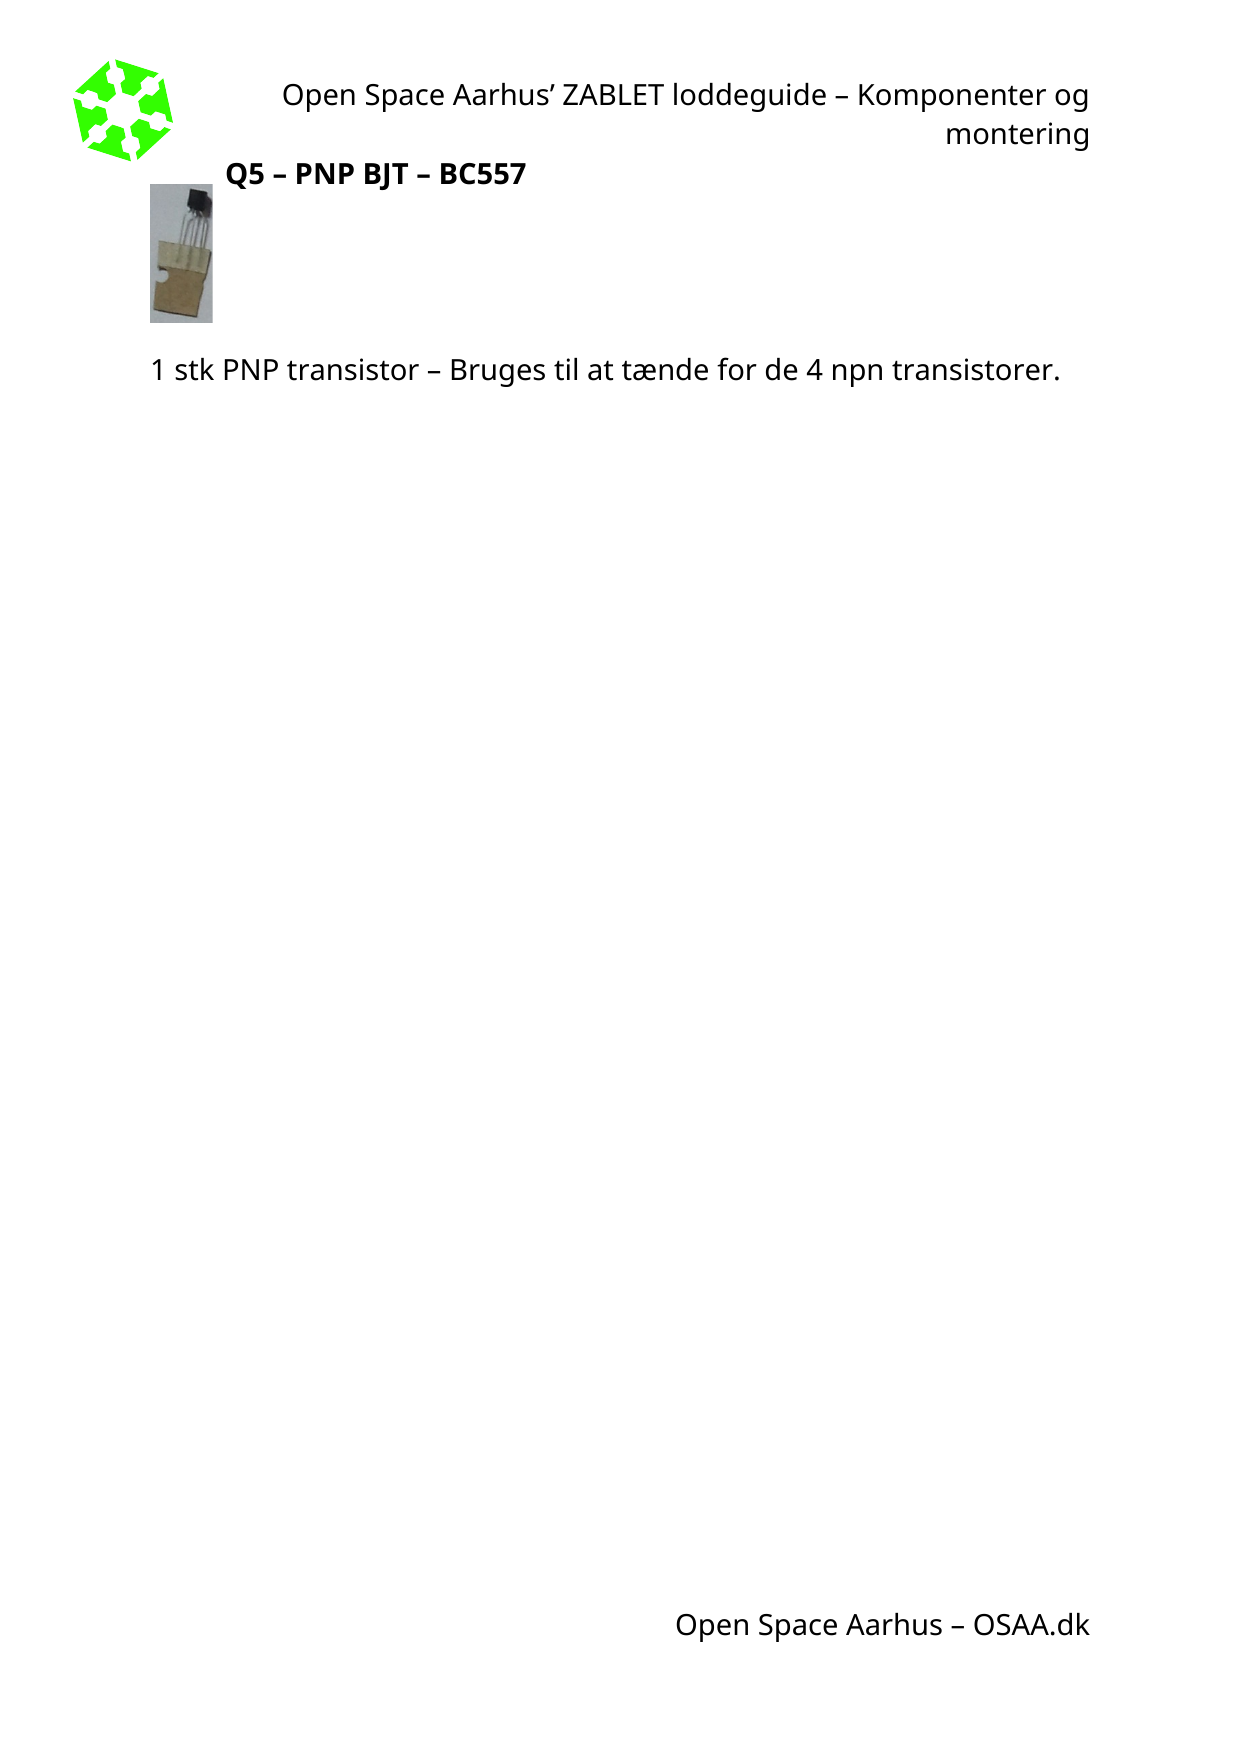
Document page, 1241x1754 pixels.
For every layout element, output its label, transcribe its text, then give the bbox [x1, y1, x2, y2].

text Q5 – PNP BJT – BC557 [150, 153, 1090, 323]
text 1 stk PNP transistor – Bruges til at tænde for de 4 npn transistorer. [150, 350, 1090, 389]
